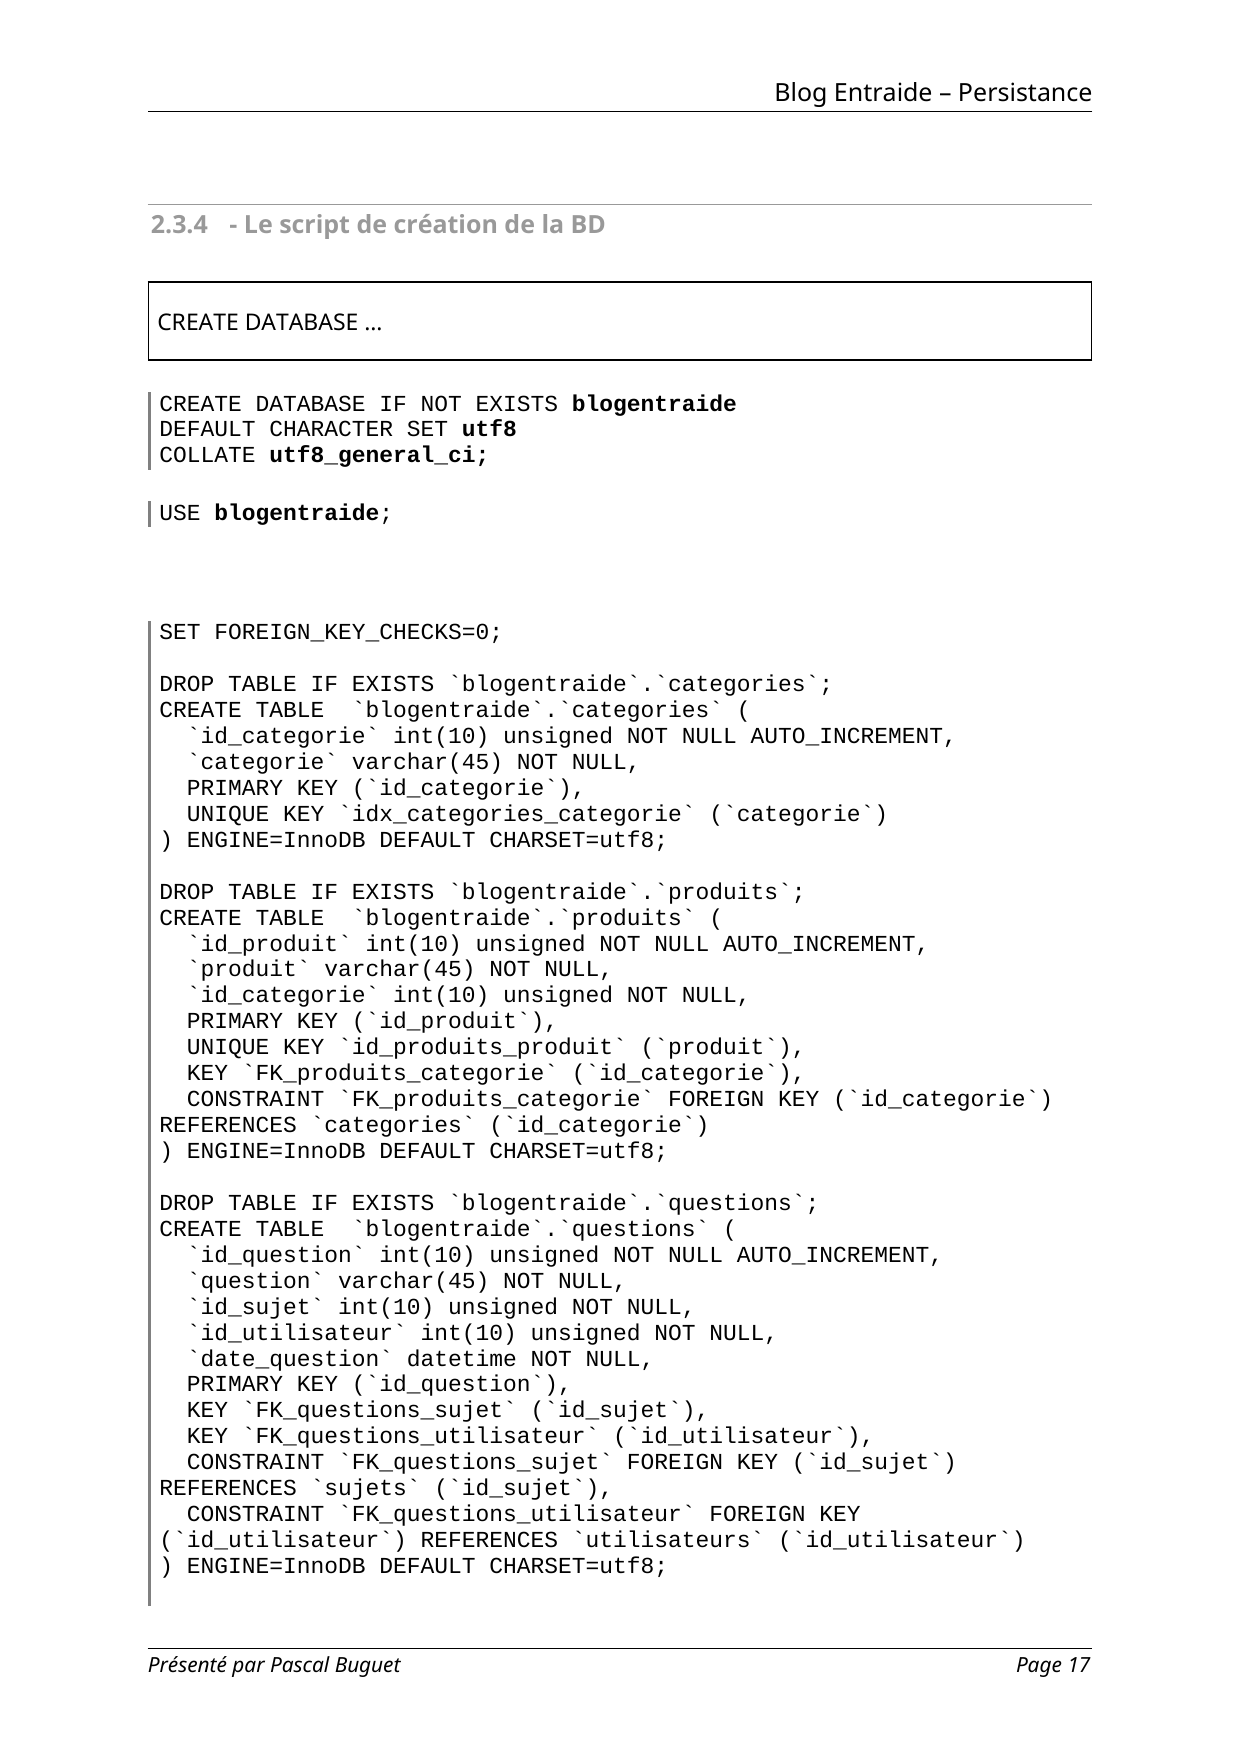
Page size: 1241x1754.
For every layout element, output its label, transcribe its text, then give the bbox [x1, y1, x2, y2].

text `id_categorie` int(10) unsigned NOT NULL AUTO_INCREMENT, [151, 724, 1092, 750]
text COLLATE utf8_general_ci; [151, 444, 1092, 470]
text `id_sujet` int(10) unsigned NOT NULL, [151, 1295, 1092, 1321]
text `question` varchar(45) NOT NULL, [151, 1269, 1092, 1295]
text DROP TABLE IF EXISTS `blogentraide`.`produits`; [151, 880, 1092, 906]
text ) ENGINE=InnoDB DEFAULT CHARSET=utf8; [151, 1554, 1092, 1580]
text `id_question` int(10) unsigned NOT NULL AUTO_INCREMENT, [151, 1243, 1092, 1269]
text PRIMARY KEY (`id_question`), [151, 1373, 1092, 1399]
text DEFAULT CHARACTER SET utf8 [151, 418, 1092, 444]
text ) ENGINE=InnoDB DEFAULT CHARSET=utf8; [151, 828, 1092, 854]
text `id_utilisateur` int(10) unsigned NOT NULL, [151, 1321, 1092, 1347]
text CREATE DATABASE IF NOT EXISTS blogentraide [151, 392, 1092, 418]
text UNIQUE KEY `idx_categories_categorie` (`categorie`) [151, 802, 1092, 828]
text CREATE DATABASE … [149, 283, 1091, 359]
text KEY `FK_questions_sujet` (`id_sujet`), [151, 1399, 1092, 1425]
text `id_categorie` int(10) unsigned NOT NULL, [151, 984, 1092, 1010]
text SET FOREIGN_KEY_CHECKS=0; [151, 621, 1092, 647]
text CREATE TABLE `blogentraide`.`produits` ( [151, 906, 1092, 932]
text KEY `FK_produits_categorie` (`id_categorie`), [151, 1062, 1092, 1087]
text DROP TABLE IF EXISTS `blogentraide`.`questions`; [151, 1191, 1092, 1217]
subtitle - Le script de création de la BD [148, 205, 1092, 244]
text `id_produit` int(10) unsigned NOT NULL AUTO_INCREMENT, [151, 932, 1092, 958]
text CREATE TABLE `blogentraide`.`questions` ( [151, 1217, 1092, 1243]
text USE blogentraide; [151, 501, 1092, 527]
text PRIMARY KEY (`id_produit`), [151, 1010, 1092, 1036]
text CONSTRAINT `FK_questions_sujet` FOREIGN KEY (`id_sujet`) REFERENCES `sujets` (`id_sujet`), [151, 1451, 1092, 1502]
text CONSTRAINT `FK_produits_categorie` FOREIGN KEY (`id_categorie`) REFERENCES `categories` (`id_categorie`) [151, 1087, 1092, 1139]
text ) ENGINE=InnoDB DEFAULT CHARSET=utf8; [151, 1139, 1092, 1165]
text DROP TABLE IF EXISTS `blogentraide`.`categories`; [151, 672, 1092, 698]
text `categorie` varchar(45) NOT NULL, [151, 750, 1092, 776]
text PRIMARY KEY (`id_categorie`), [151, 776, 1092, 802]
text CREATE TABLE `blogentraide`.`categories` ( [151, 698, 1092, 724]
text CONSTRAINT `FK_questions_utilisateur` FOREIGN KEY (`id_utilisateur`) REFERENCES `utilisateurs` (`id_utilisateur`) [151, 1502, 1092, 1554]
text KEY `FK_questions_utilisateur` (`id_utilisateur`), [151, 1425, 1092, 1451]
text `date_question` datetime NOT NULL, [151, 1347, 1092, 1373]
text UNIQUE KEY `id_produits_produit` (`produit`), [151, 1036, 1092, 1062]
text `produit` varchar(45) NOT NULL, [151, 958, 1092, 984]
